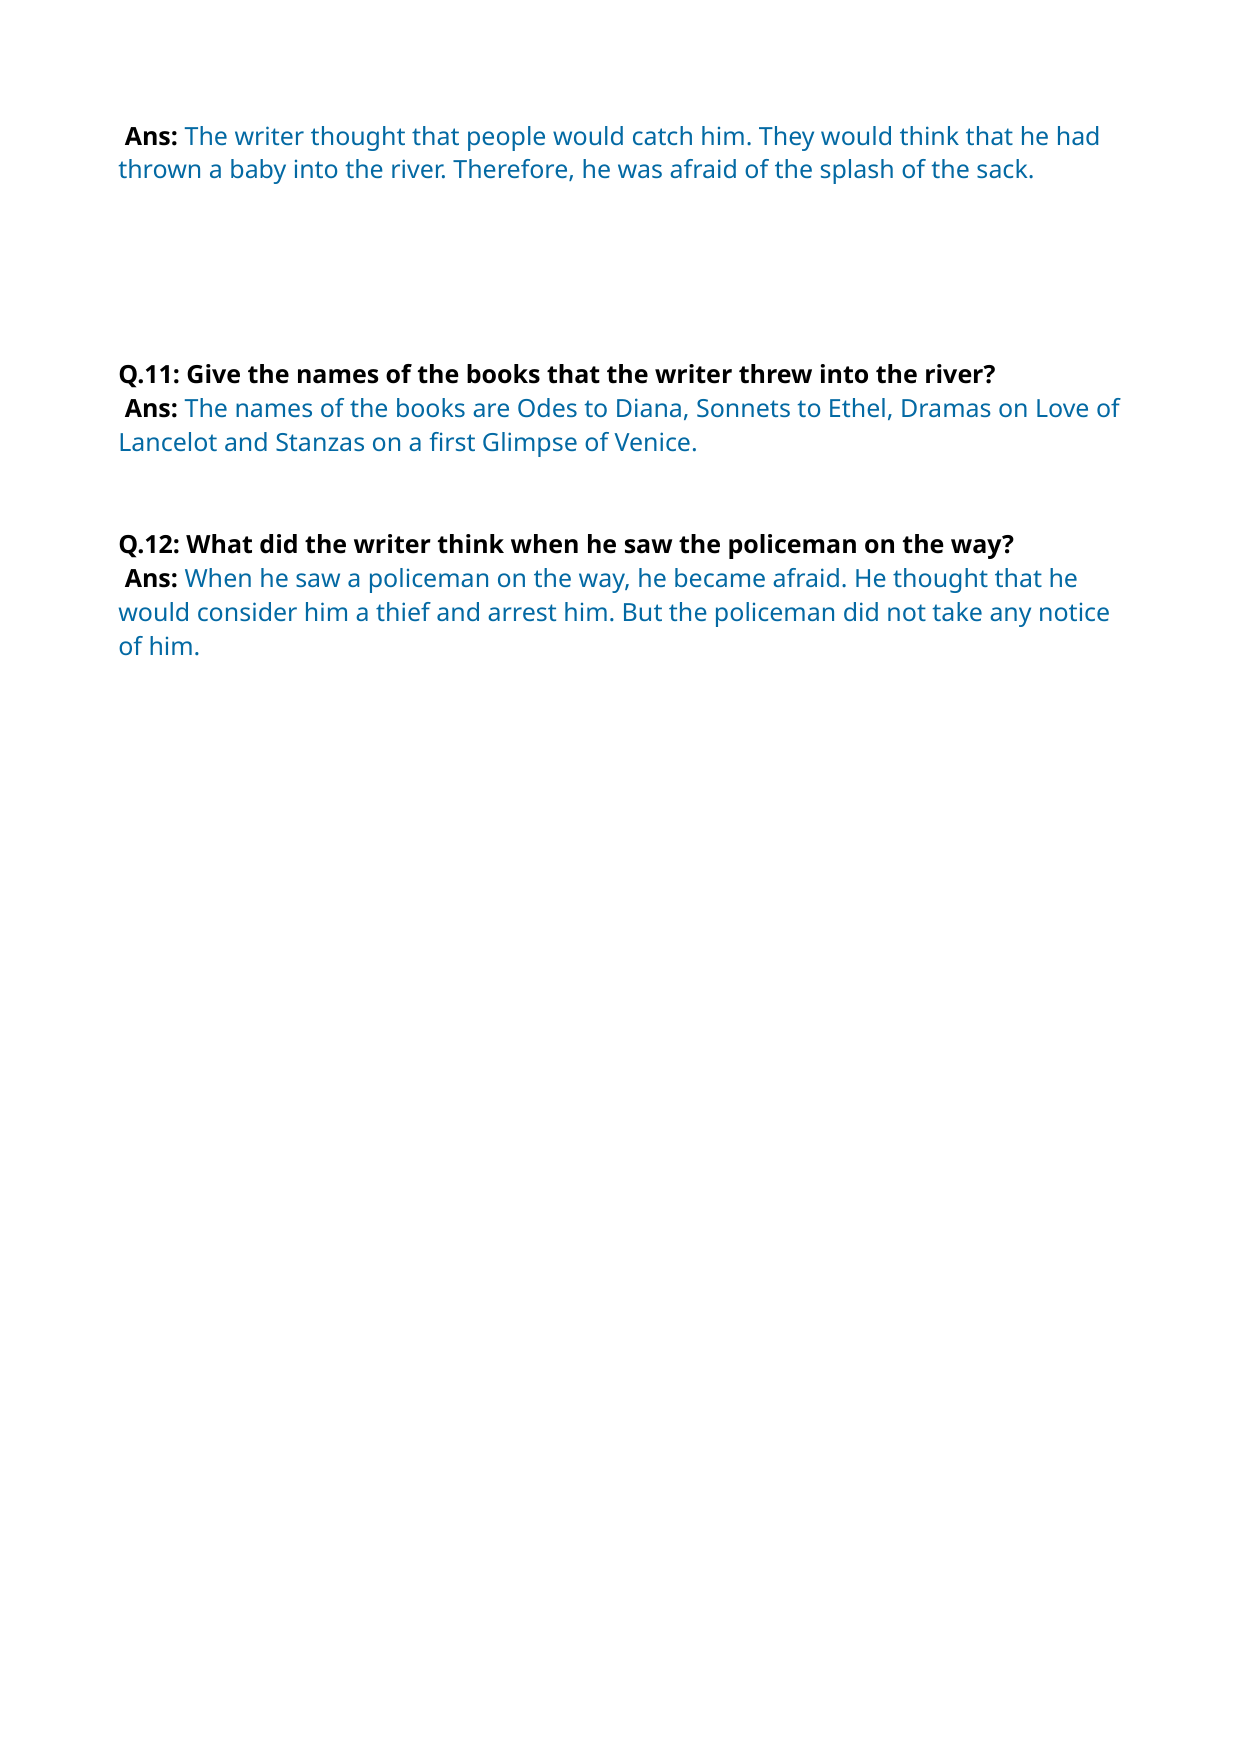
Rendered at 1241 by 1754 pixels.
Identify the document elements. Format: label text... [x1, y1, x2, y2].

text Q.12: What did the writer think when he saw the policeman on the way? [118, 527, 1122, 561]
text Ans: When he saw a policeman on the way, he became afraid. He thought that he would consider him a thief and arrest him. But the policeman did not take any notice of him. [118, 561, 1122, 663]
text Ans: The writer thought that people would catch him. They would think that he had thrown a baby into the river. Therefore, he was afraid of the splash of the sack. [118, 118, 1122, 186]
text Ans: The names of the books are Odes to Diana, Sonnets to Ethel, Dramas on Love of Lancelot and Stanzas on a first Glimpse of Venice. [118, 391, 1122, 459]
text Q.11: Give the names of the books that the writer threw into the river? [118, 357, 1122, 391]
